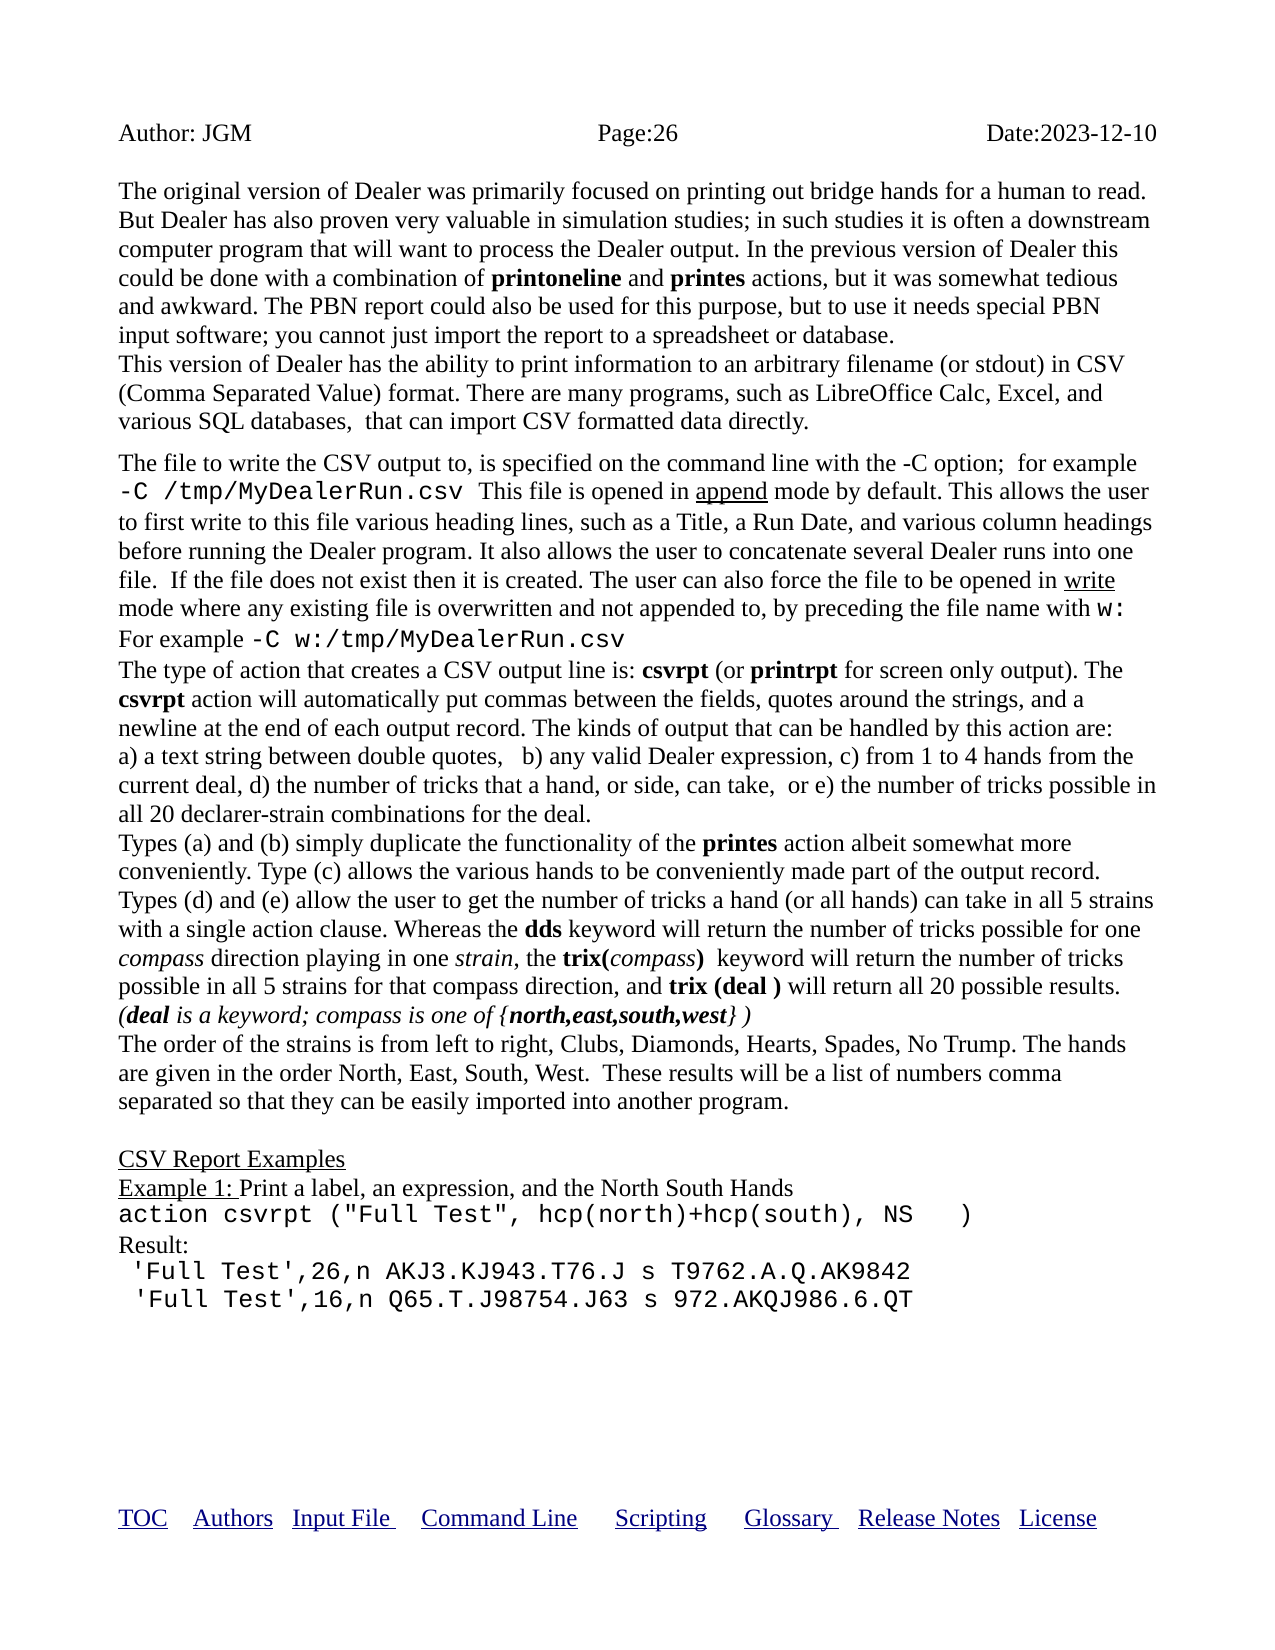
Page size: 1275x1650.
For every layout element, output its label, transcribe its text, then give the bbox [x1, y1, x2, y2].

text 'Full Test',16,n Q65.T.J98754.J63 s 972.AKQJ986.6.QT [118, 1287, 1157, 1315]
text 'Full Test',26,n AKJ3.KJ943.T76.J s T9762.A.Q.AK9842 [118, 1258, 1157, 1287]
text Types (a) and (b) simply duplicate the functionality of the printes action albeit somewhat more conveniently. Type (c) allows the various hands to be conveniently made part of the output record. Types (d) and (e) allow the user to get the number of tricks a hand (or all hands) can take in all 5 strains with a single action clause. Whereas the dds keyword will return the number of tricks possible for one compass direction playing in one strain, the trix(compass) keyword will return the number of tricks possible in all 5 strains for that compass direction, and trix (deal ) will return all 20 possible results. (deal is a keyword; compass is one of {north,east,south,west} ) [118, 828, 1157, 1029]
text The type of action that creates a CSV output line is: csvrpt (or printrpt for screen only output). The csvrpt action will automatically put commas between the fields, quotes around the strings, and a newline at the end of each output record. The kinds of output that can be handled by this action are: [118, 655, 1157, 741]
text CSV Report Examples [118, 1144, 1157, 1173]
text This version of Dealer has the ability to print information to an arbitrary filename (or stdout) in CSV (Comma Separated Value) format. There are many programs, such as LibreOffice Calc, Excel, and various SQL databases, that can import CSV formatted data directly. [118, 349, 1157, 435]
text The original version of Dealer was primarily focused on printing out bridge hands for a human to read. But Dealer has also proven very valuable in simulation studies; in such studies it is often a downstream computer program that will want to process the Dealer output. In the previous version of Dealer this could be done with a combination of printoneline and printes actions, but it was somewhat tedious and awkward. The PBN report could also be used for this purpose, but to use it needs special PBN input software; you cannot just import the report to a spreadsheet or database. [118, 176, 1157, 349]
text The file to write the CSV output to, is specified on the command line with the -C option; for example -C /tmp/MyDealerRun.csv This file is opened in append mode by default. This allows the user to first write to this file various heading lines, such as a Title, a Run Date, and various column headings before running the Dealer program. It also allows the user to concatenate several Dealer runs into one file. If the file does not exist then it is created. The user can also force the file to be opened in write mode where any existing file is overwritten and not appended to, by preceding the file name with w: For example -C w:/tmp/MyDealerRun.csv [118, 448, 1157, 655]
text action csvrpt ("Full Test", hcp(north)+hcp(south), NS ) [118, 1201, 1157, 1230]
text a) a text string between double quotes, b) any valid Dealer expression, c) from 1 to 4 hands from the current deal, d) the number of tricks that a hand, or side, can take, or e) the number of tricks possible in all 20 declarer-strain combinations for the deal. [118, 741, 1157, 828]
text Result: [118, 1230, 1157, 1258]
text The order of the strains is from left to right, Clubs, Diamonds, Hearts, Spades, No Trump. The hands are given in the order North, East, South, West. These results will be a list of numbers comma separated so that they can be easily imported into another program. [118, 1029, 1157, 1115]
text Example 1: Print a label, an expression, and the North South Hands [118, 1173, 1157, 1201]
